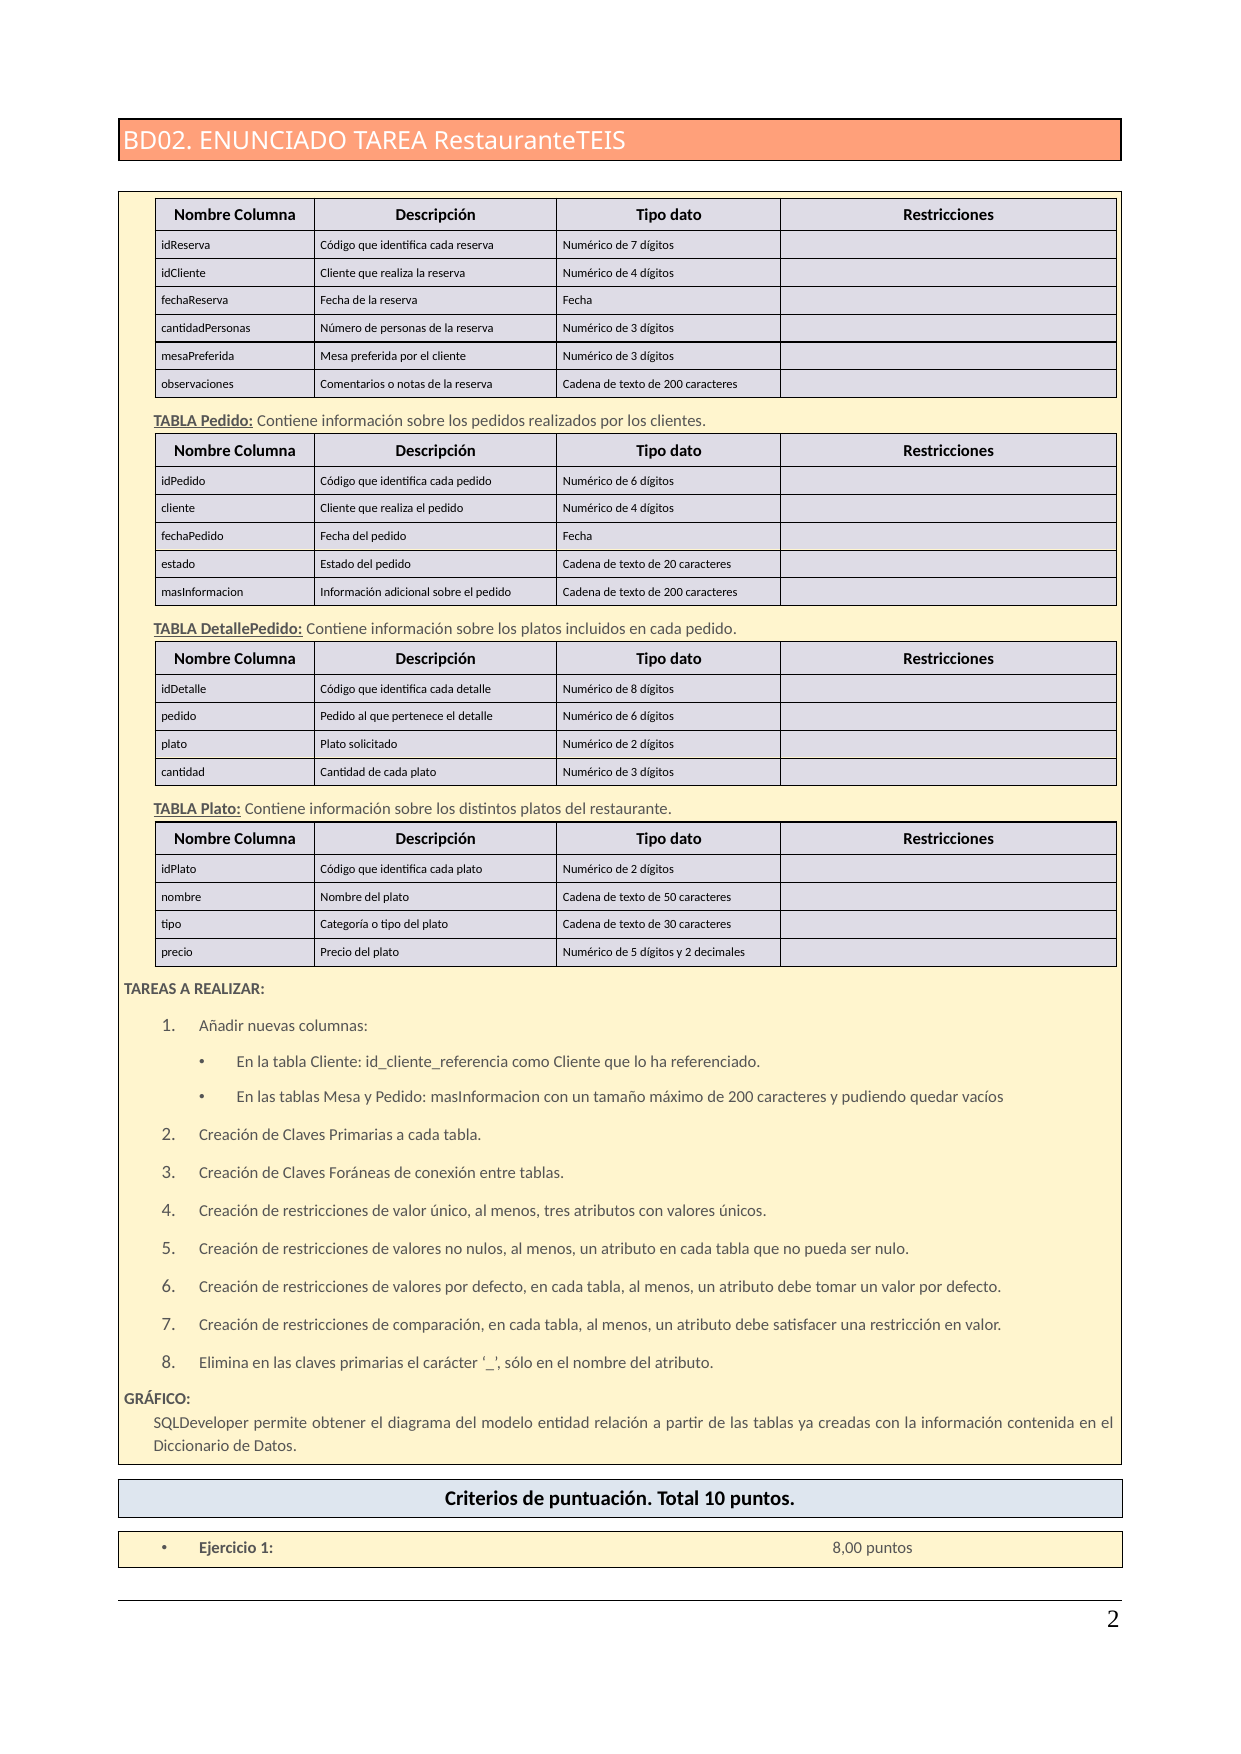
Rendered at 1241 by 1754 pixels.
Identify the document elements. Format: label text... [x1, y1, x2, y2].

table_cell idPlato [156, 855, 314, 882]
table_header Ejercicio 1: 8,00 puntos Al ejecutar en el editor de SQL, debe funcionar. Cada tabla con las restricciones y especificaciones: 1 punto Gráfico: 2,00 puntos TOTAL: 10 puntos [119, 1532, 1122, 1567]
table_cell [781, 495, 1116, 522]
table_header Nombre Columna [156, 642, 314, 674]
table_cell Numérico de 4 dígitos [557, 259, 780, 286]
table_header Criterios de puntuación. Total 10 puntos. [119, 1480, 1122, 1517]
table_cell Cliente que realiza la reserva [315, 259, 556, 286]
table_cell Fecha [557, 287, 780, 314]
table_cell Código que identifica cada reserva [315, 231, 556, 258]
table_cell Nombre del plato [315, 883, 556, 910]
table_cell Numérico de 2 dígitos [557, 731, 780, 757]
table_header TABLA Pedido: Contiene información sobre los pedidos realizados por los clientes. TABLA DetallePedido: Contiene información sobre los platos incluidos en cada pedido. TABLA Plato: Contiene información sobre los distintos platos del restaurante. TAREAS A REALIZAR: Añadir nuevas columnas: En la tabla Cliente: id_cliente_referencia como Cliente que lo ha referenciado. En las tablas Mesa y Pedido: masInformacion con un tamaño máximo de 200 caracteres y pudiendo quedar vacíos Creación de Claves Primarias a cada tabla. Creación de Claves Foráneas de conexión entre tablas. Creación de restricciones de valor único, al menos, tres atributos con valores únicos. Creación de restricciones de valores no nulos, al menos, un atributo en cada tabla que no pueda ser nulo. Creación de restricciones de valores por defecto, en cada tabla, al menos, un atributo debe tomar un valor por defecto. Creación de restricciones de comparación, en cada tabla, al menos, un atributo debe satisfacer una restricción en valor. Elimina en las claves primarias el carácter ‘_’, sólo en el nombre del atributo. GRÁFICO: SQLDeveloper permite obtener el diagrama del modelo entidad relación a partir de las tablas ya creadas con la información contenida en el Diccionario de Datos. [119, 192, 1121, 1464]
table_cell [781, 315, 1116, 341]
table_cell Comentarios o notas de la reserva [315, 370, 556, 397]
table_cell [781, 287, 1116, 314]
table_header Descripción [315, 434, 556, 466]
table_header Nombre Columna [156, 823, 314, 854]
table_cell idPedido [156, 467, 314, 494]
table_cell pedido [156, 703, 314, 730]
table_cell Mesa preferida por el cliente [315, 343, 556, 369]
table_cell Numérico de 2 dígitos [557, 855, 780, 882]
table_cell idReserva [156, 231, 314, 258]
table_header Restricciones [781, 823, 1116, 854]
table_cell Numérico de 6 dígitos [557, 703, 780, 730]
table_cell Numérico de 3 dígitos [557, 343, 780, 369]
table_cell Cliente que realiza el pedido [315, 495, 556, 522]
table_header Tipo dato [557, 642, 780, 674]
table_cell Pedido al que pertenece el detalle [315, 703, 556, 730]
table_cell Numérico de 3 dígitos [557, 315, 780, 341]
table_cell tipo [156, 911, 314, 938]
table_cell Fecha del pedido [315, 523, 556, 549]
table_cell [781, 939, 1116, 966]
table_cell plato [156, 731, 314, 757]
table_cell Cantidad de cada plato [315, 759, 556, 785]
table_header Tipo dato [557, 823, 780, 854]
table_cell cantidad [156, 759, 314, 785]
table_cell [781, 551, 1116, 577]
table_cell estado [156, 551, 314, 577]
table_cell [781, 343, 1116, 369]
table_cell mesaPreferida [156, 343, 314, 369]
table_cell observaciones [156, 370, 314, 397]
table_header Descripción [315, 823, 556, 854]
table_cell [781, 523, 1116, 549]
table_cell Información adicional sobre el pedido [315, 578, 556, 605]
table_header Restricciones [781, 199, 1116, 230]
table_cell Código que identifica cada plato [315, 855, 556, 882]
table_header Tipo dato [557, 434, 780, 466]
table_header Descripción [315, 199, 556, 230]
table_cell [781, 231, 1116, 258]
table_cell Numérico de 4 dígitos [557, 495, 780, 522]
table_cell Fecha de la reserva [315, 287, 556, 314]
table_header Nombre Columna [156, 199, 314, 230]
table_cell masInformacion [156, 578, 314, 605]
table_header Descripción [315, 642, 556, 674]
table_cell [781, 370, 1116, 397]
table_cell Plato solicitado [315, 731, 556, 757]
table_cell Cadena de texto de 30 caracteres [557, 911, 780, 938]
table_header Tipo dato [557, 199, 780, 230]
table_cell idCliente [156, 259, 314, 286]
table_cell fechaReserva [156, 287, 314, 314]
table_cell Número de personas de la reserva [315, 315, 556, 341]
table_cell Numérico de 6 dígitos [557, 467, 780, 494]
table_cell [781, 883, 1116, 910]
table_cell idDetalle [156, 675, 314, 702]
table_cell [781, 703, 1116, 730]
table_header Restricciones [781, 434, 1116, 466]
table_cell [781, 731, 1116, 757]
table_cell Cadena de texto de 200 caracteres [557, 578, 780, 605]
table_cell [781, 259, 1116, 286]
table_cell cantidadPersonas [156, 315, 314, 341]
table_cell Numérico de 3 dígitos [557, 759, 780, 785]
table_cell Numérico de 8 dígitos [557, 675, 780, 702]
table_cell Numérico de 7 dígitos [557, 231, 780, 258]
table_cell Cadena de texto de 20 caracteres [557, 551, 780, 577]
table_cell [781, 578, 1116, 605]
table_cell [781, 855, 1116, 882]
table_cell Numérico de 5 dígitos y 2 decimales [557, 939, 780, 966]
table_cell nombre [156, 883, 314, 910]
table_cell precio [156, 939, 314, 966]
table_cell Cadena de texto de 50 caracteres [557, 883, 780, 910]
table_cell [781, 911, 1116, 938]
table_cell Código que identifica cada pedido [315, 467, 556, 494]
table_cell Código que identifica cada detalle [315, 675, 556, 702]
table_cell cliente [156, 495, 314, 522]
table_cell Categoría o tipo del plato [315, 911, 556, 938]
table_cell Estado del pedido [315, 551, 556, 577]
table_cell fechaPedido [156, 523, 314, 549]
table_cell [781, 467, 1116, 494]
table_header Restricciones [781, 642, 1116, 674]
table_cell Cadena de texto de 200 caracteres [557, 370, 780, 397]
table_cell Precio del plato [315, 939, 556, 966]
table_cell Fecha [557, 523, 780, 549]
table_header Nombre Columna [156, 434, 314, 466]
table_cell [781, 675, 1116, 702]
table_cell [781, 759, 1116, 785]
